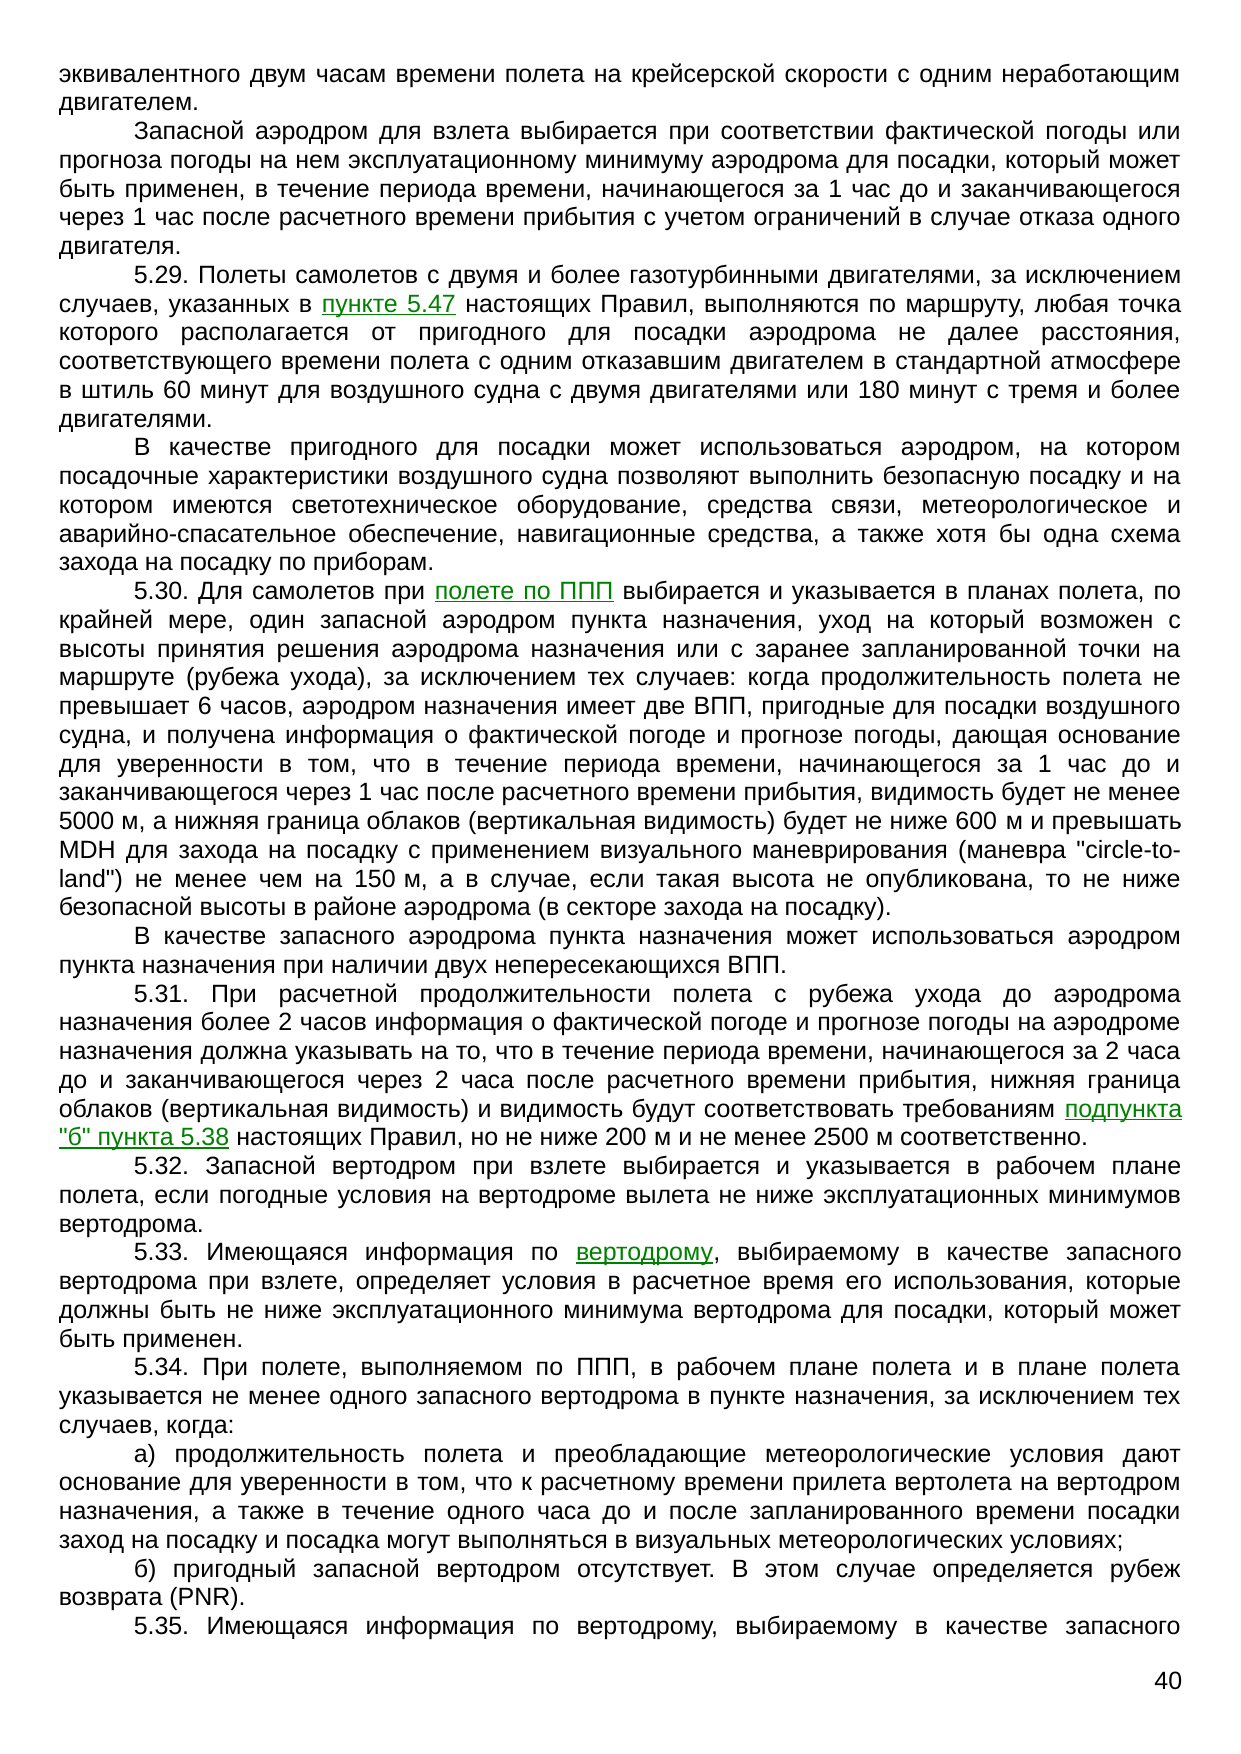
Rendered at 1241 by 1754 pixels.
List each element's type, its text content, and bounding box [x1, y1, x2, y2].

text 5.32. Запасной вертодром при взлете выбирается и указывается в рабочем плане полета, если погодные условия на вертодроме вылета не ниже эксплуатационных минимумов вертодрома. [58, 1151, 1182, 1237]
text 5.31. При расчетной продолжительности полета с рубежа ухода до аэродрома назначения более 2 часов информация о фактической погоде и прогнозе погоды на аэродроме назначения должна указывать на то, что в течение периода времени, начинающегося за 2 часа до и заканчивающегося через 2 часа после расчетного времени прибытия, нижняя граница облаков (вертикальная видимость) и видимость будут соответствовать требованиям подпункта "б" пункта 5.38 настоящих Правил, но не ниже 200 м и не менее 2500 м соответственно. [58, 978, 1182, 1151]
text б) пригодный запасной вертодром отсутствует. В этом случае определяется рубеж возврата (PNR). [58, 1553, 1182, 1611]
text В качестве пригодного для посадки может использоваться аэродром, на котором посадочные характеристики воздушного судна позволяют выполнить безопасную посадку и на котором имеются светотехническое оборудование, средства связи, метеорологическое и аварийно-спасательное обеспечение, навигационные средства, а также хотя бы одна схема захода на посадку по приборам. [58, 432, 1182, 576]
text эквивалентного двум часам времени полета на крейсерской скорости с одним неработающим двигателем. [58, 58, 1182, 116]
text Запасной аэродром для взлета выбирается при соответствии фактической погоды или прогноза погоды на нем эксплуатационному минимуму аэродрома для посадки, который может быть применен, в течение периода времени, начинающегося за 1 час до и заканчивающегося через 1 час после расчетного времени прибытия с учетом ограничений в случае отказа одного двигателя. [58, 116, 1182, 260]
text 5.30. Для самолетов при полете по ППП выбирается и указывается в планах полета, по крайней мере, один запасной аэродром пункта назначения, уход на который возможен с высоты принятия решения аэродрома назначения или с заранее запланированной точки на маршруте (рубежа ухода), за исключением тех случаев: когда продолжительность полета не превышает 6 часов, аэродром назначения имеет две ВПП, пригодные для посадки воздушного судна, и получена информация о фактической погоде и прогнозе погоды, дающая основание для уверенности в том, что в течение периода времени, начинающегося за 1 час до и заканчивающегося через 1 час после расчетного времени прибытия, видимость будет не менее 5000 м, а нижняя граница облаков (вертикальная видимость) будет не ниже 600 м и превышать MDH для захода на посадку с применением визуального маневрирования (маневра "circle-to-land") не менее чем на 150 м, а в случае, если такая высота не опубликована, то не ниже безопасной высоты в районе аэродрома (в секторе захода на посадку). [58, 576, 1182, 921]
text 5.33. Имеющаяся информация по вертодрому, выбираемому в качестве запасного вертодрома при взлете, определяет условия в расчетное время его использования, которые должны быть не ниже эксплуатационного минимума вертодрома для посадки, который может быть применен. [58, 1237, 1182, 1352]
text 5.29. Полеты самолетов с двумя и более газотурбинными двигателями, за исключением случаев, указанных в пункте 5.47 настоящих Правил, выполняются по маршруту, любая точка которого располагается от пригодного для посадки аэродрома не далее расстояния, соответствующего времени полета с одним отказавшим двигателем в стандартной атмосфере в штиль 60 минут для воздушного судна с двумя двигателями или 180 минут с тремя и более двигателями. [58, 260, 1182, 432]
text а) продолжительность полета и преобладающие метеорологические условия дают основание для уверенности в том, что к расчетному времени прилета вертолета на вертодром назначения, а также в течение одного часа до и после запланированного времени посадки заход на посадку и посадка могут выполняться в визуальных метеорологических условиях; [58, 1438, 1182, 1553]
text 5.35. Имеющаяся информация по вертодрому, выбираемому в качестве запасного [58, 1611, 1182, 1640]
text В качестве запасного аэродрома пункта назначения может использоваться аэродром пункта назначения при наличии двух непересекающихся ВПП. [58, 921, 1182, 978]
text 5.34. При полете, выполняемом по ППП, в рабочем плане полета и в плане полета указывается не менее одного запасного вертодрома в пункте назначения, за исключением тех случаев, когда: [58, 1352, 1182, 1438]
